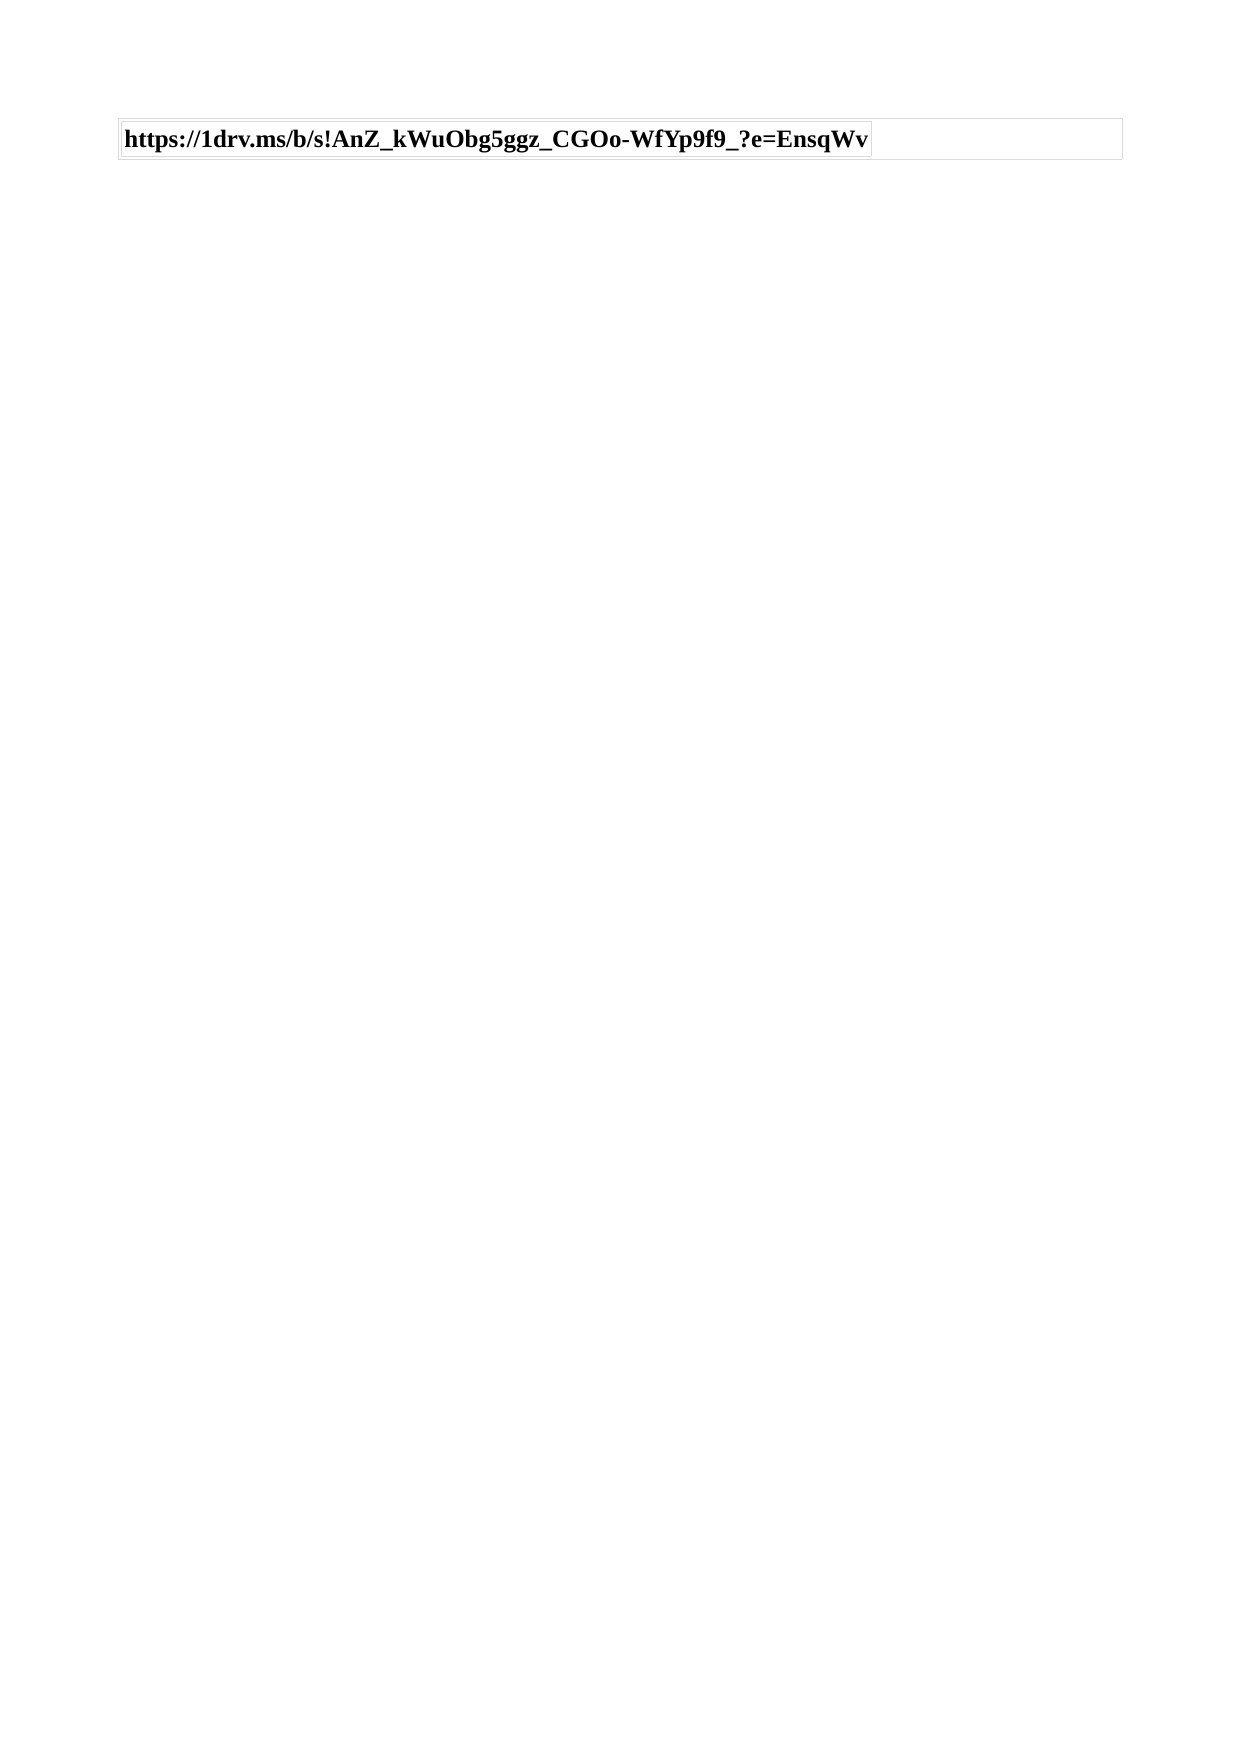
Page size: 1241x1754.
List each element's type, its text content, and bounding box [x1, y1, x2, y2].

text https://1drv.ms/b/s!AnZ_kWuObg5ggz_CGOo-WfYp9f9_?e=EnsqWv [119, 119, 1122, 159]
